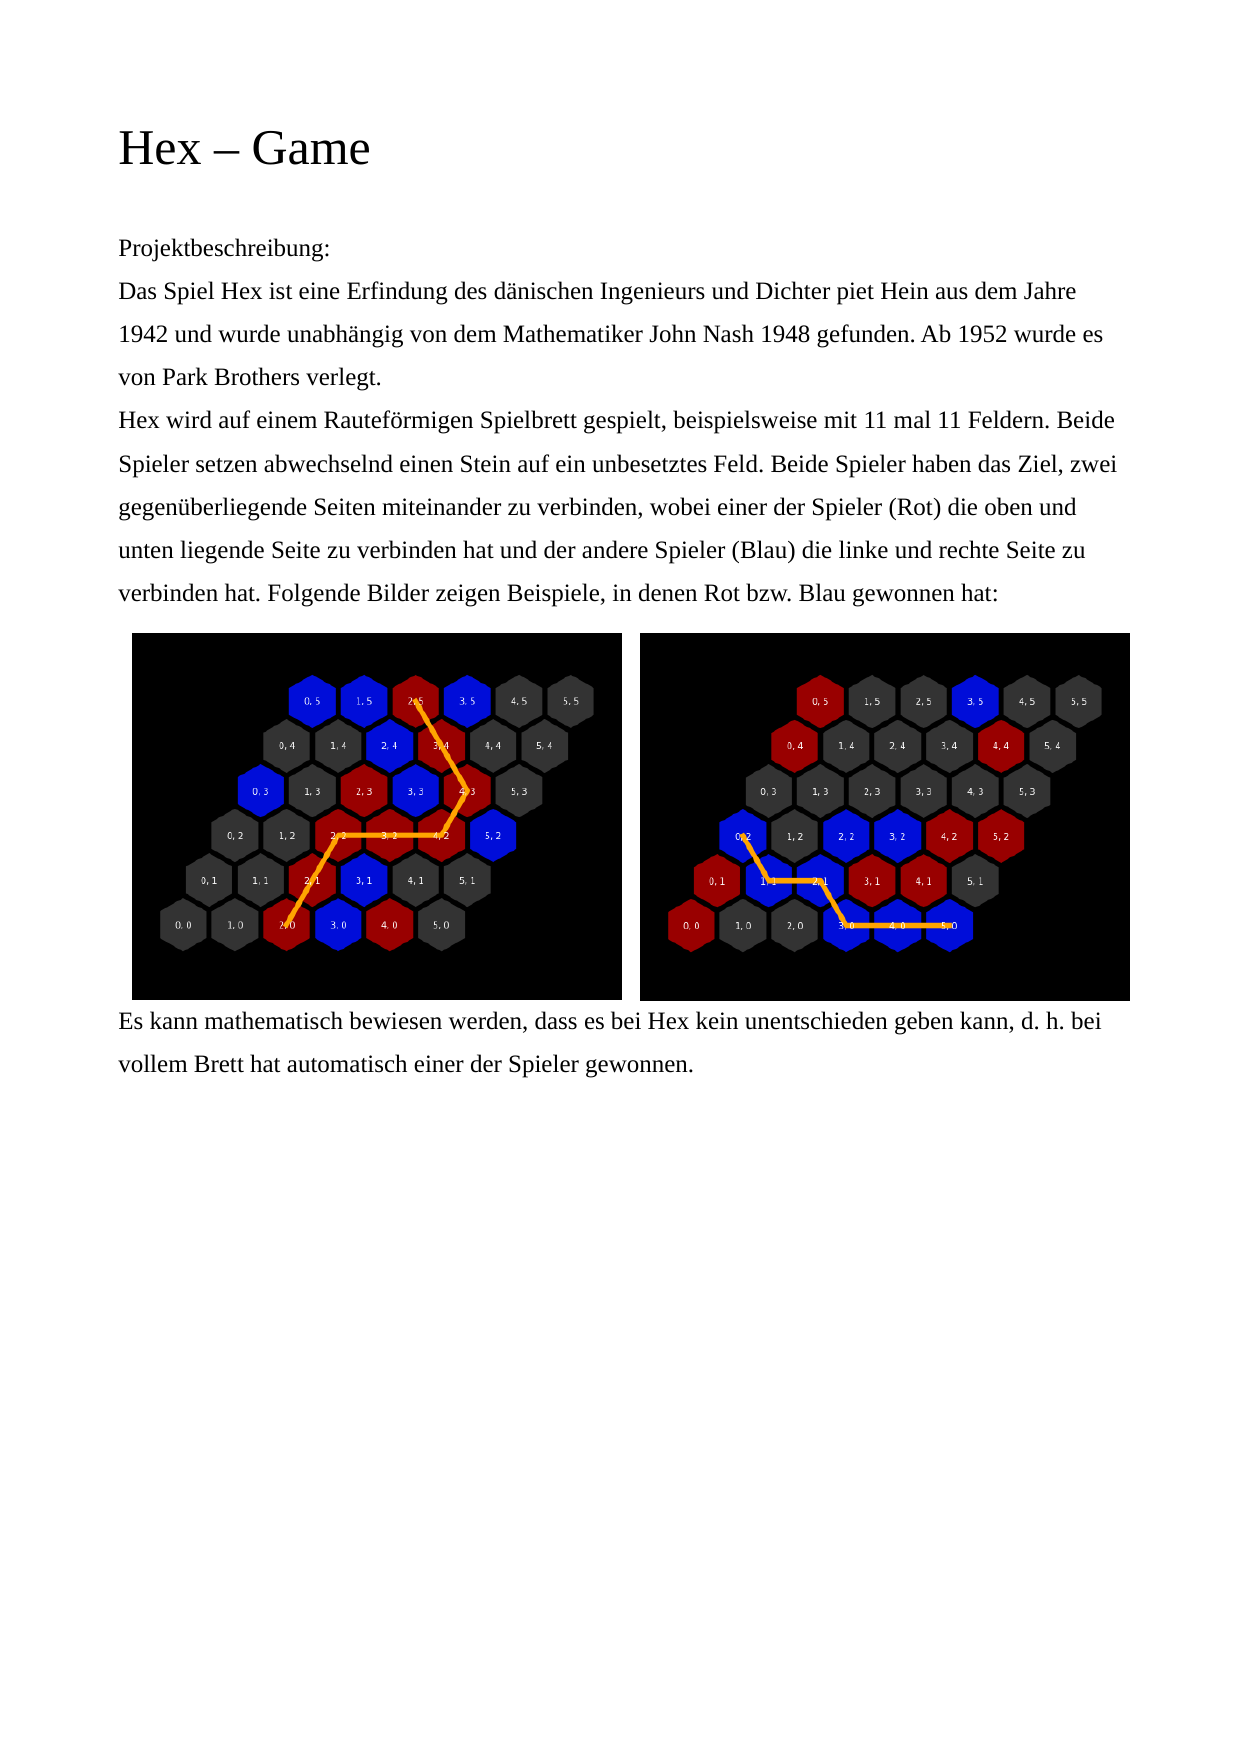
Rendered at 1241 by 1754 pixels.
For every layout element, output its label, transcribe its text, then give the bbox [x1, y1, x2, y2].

picture [633, 627, 1136, 1007]
picture [125, 627, 628, 1006]
text Das Spiel Hex ist eine Erfindung des dänischen Ingenieurs und Dichter piet Hein aus dem Jahre 1942 und wurde unabhängig von dem Mathematiker John Nash 1948 gefunden. Ab 1952 wurde es von Park Brothers verlegt. [118, 276, 1122, 391]
text Es kann mathematisch bewiesen werden, dass es bei Hex kein unentschieden geben kann, d. h. bei vollem Brett hat automatisch einer der Spieler gewonnen. [118, 621, 1122, 1078]
text Hex – Game Projektbeschreibung: [118, 118, 1122, 262]
text Hex wird auf einem Rauteförmigen Spielbrett gespielt, beispielsweise mit 11 mal 11 Feldern. Beide Spieler setzen abwechselnd einen Stein auf ein unbesetztes Feld. Beide Spieler haben das Ziel, zwei gegenüberliegende Seiten miteinander zu verbinden, wobei einer der Spieler (Rot) die oben und unten liegende Seite zu verbinden hat und der andere Spieler (Blau) die linke und rechte Seite zu verbinden hat. Folgende Bilder zeigen Beispiele, in denen Rot bzw. Blau gewonnen hat: [118, 406, 1122, 607]
